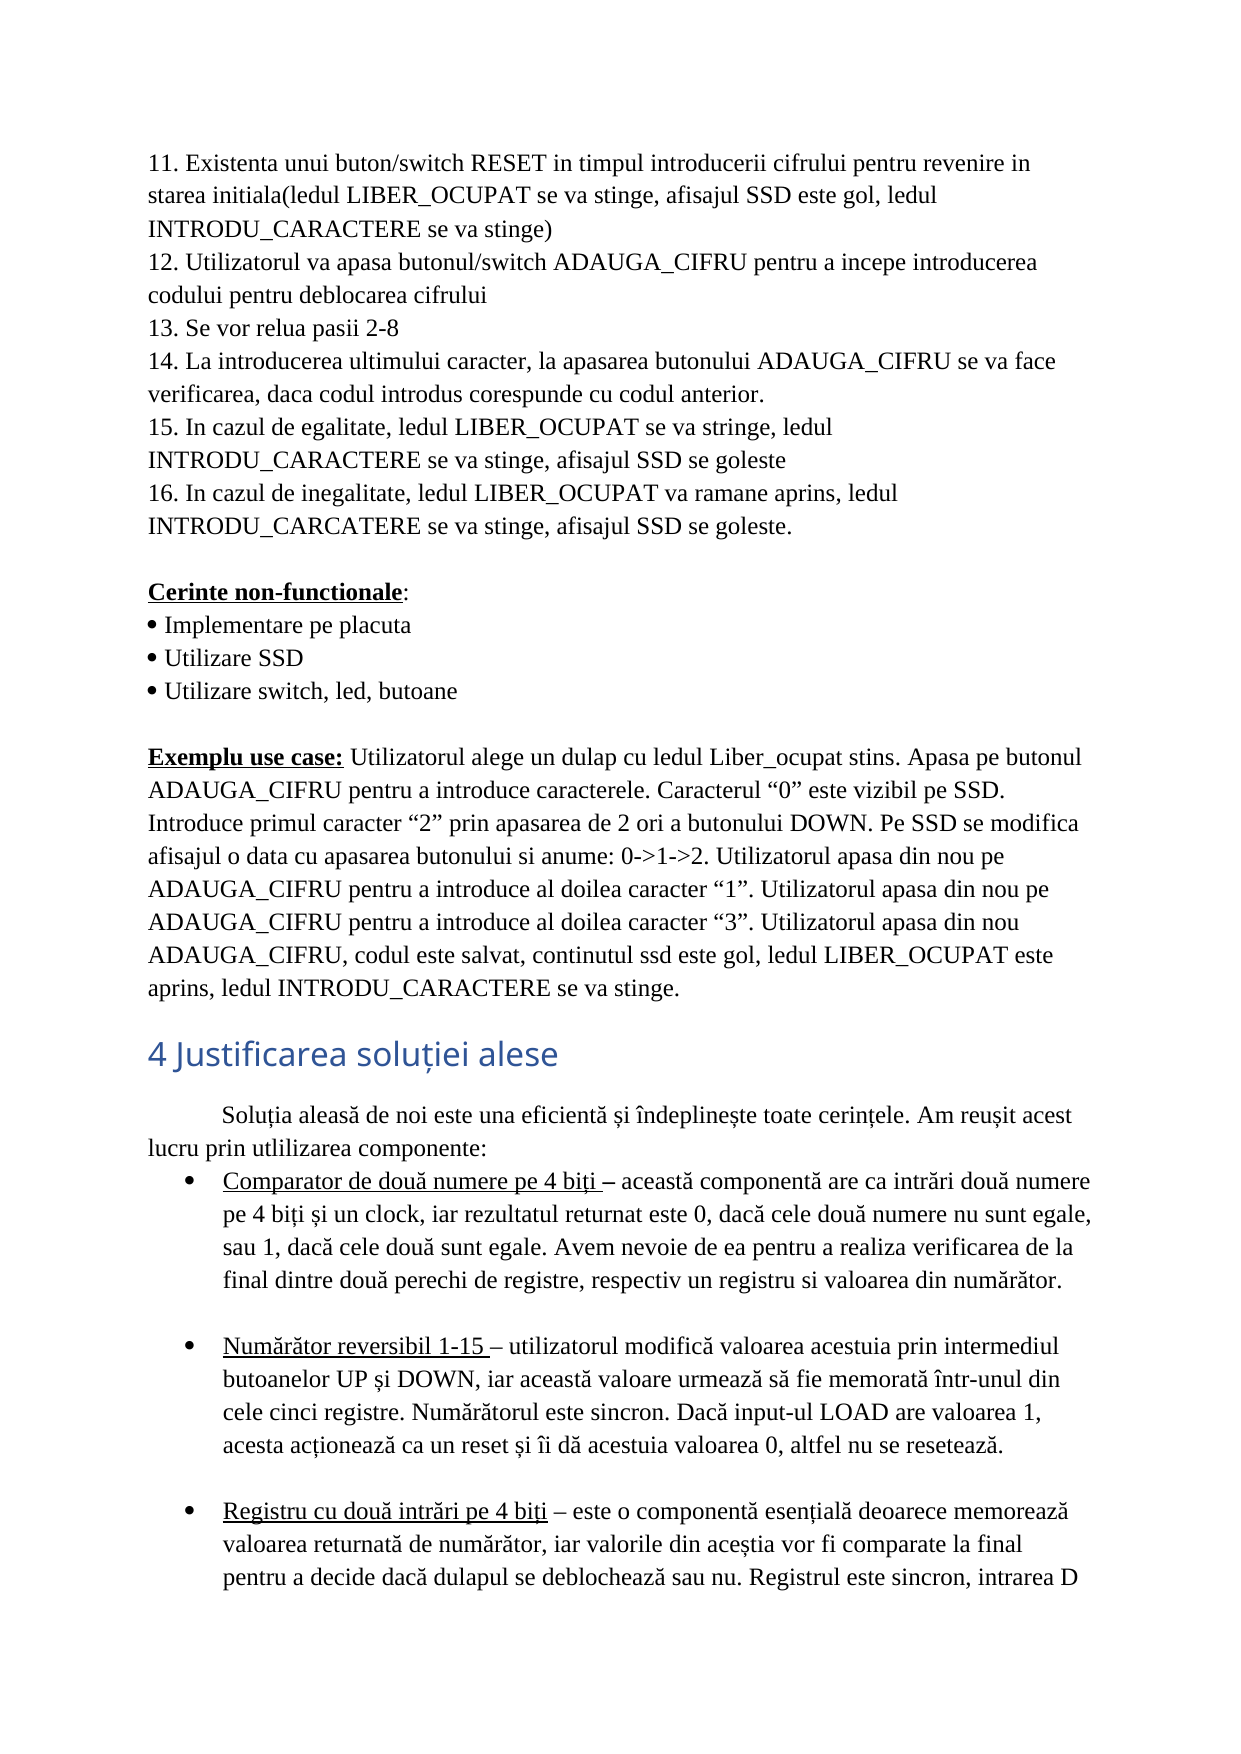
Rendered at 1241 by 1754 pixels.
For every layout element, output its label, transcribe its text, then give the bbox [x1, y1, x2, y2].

text  Utilizare SSD [148, 643, 1093, 672]
text Soluția aleasă de noi este una eficientă și îndeplinește toate cerințele. Am reușit acest lucru prin utlilizarea componente: [148, 1100, 1093, 1162]
list Numărător reversibil 1-15 – utilizatorul modifică valoarea acestuia prin intermediul butoanelor UP și DOWN, iar această valoare urmează să fie memorată într-unul din cele cinci registre. Numărătorul este sincron. Dacă input-ul LOAD are valoarea 1, acesta acționează ca un reset și îi dă acestuia valoarea 0, altfel nu se resetează. [185, 1331, 1093, 1459]
text 14. La introducerea ultimului caracter, la apasarea butonului ADAUGA_CIFRU se va face verificarea, daca codul introdus corespunde cu codul anterior. [148, 346, 1093, 407]
text 13. Se vor relua pasii 2-8 [148, 313, 1093, 341]
list Registru cu două intrări pe 4 biți – este o componentă esențială deoarece memorează valoarea returnată de numărător, iar valorile din aceștia vor fi comparate la final pentru a decide dacă dulapul se deblochează sau nu. Registrul este sincron, intrarea D [185, 1496, 1093, 1591]
text Cerinte non-functionale: [148, 577, 1093, 606]
text  Utilizare switch, led, butoane [148, 676, 1093, 705]
text 12. Utilizatorul va apasa butonul/switch ADAUGA_CIFRU pentru a incepe introducerea codului pentru deblocarea cifrului [148, 247, 1093, 308]
text Exemplu use case: Utilizatorul alege un dulap cu ledul Liber_ocupat stins. Apasa pe butonul ADAUGA_CIFRU pentru a introduce caracterele. Caracterul “0” este vizibil pe SSD. Introduce primul caracter “2” prin apasarea de 2 ori a butonului DOWN. Pe SSD se modifica afisajul o data cu apasarea butonului si anume: 0->1->2. Utilizatorul apasa din nou pe ADAUGA_CIFRU pentru a introduce al doilea caracter “1”. Utilizatorul apasa din nou pe ADAUGA_CIFRU pentru a introduce al doilea caracter “3”. Utilizatorul apasa din nou ADAUGA_CIFRU, codul este salvat, continutul ssd este gol, ledul LIBER_OCUPAT este aprins, ledul INTRODU_CARACTERE se va stinge. [148, 742, 1093, 1002]
text 15. In cazul de egalitate, ledul LIBER_OCUPAT se va stringe, ledul INTRODU_CARACTERE se va stinge, afisajul SSD se goleste [148, 412, 1093, 473]
list Comparator de două numere pe 4 biți – această componentă are ca intrări două numere pe 4 biți și un clock, iar rezultatul returnat este 0, dacă cele două numere nu sunt egale, sau 1, dacă cele două sunt egale. Avem nevoie de ea pentru a realiza verificarea de la final dintre două perechi de registre, respectiv un registru si valoarea din numărător. [185, 1166, 1093, 1294]
text 11. Existenta unui buton/switch RESET in timpul introducerii cifrului pentru revenire in starea initiala(ledul LIBER_OCUPAT se va stinge, afisajul SSD este gol, ledul INTRODU_CARACTERE se va stinge) [148, 148, 1093, 242]
text 16. In cazul de inegalitate, ledul LIBER_OCUPAT va ramane aprins, ledul INTRODU_CARCATERE se va stinge, afisajul SSD se goleste. [148, 478, 1093, 539]
text  Implementare pe placuta [148, 610, 1093, 639]
subtitle 4 Justificarea soluției alese [148, 1031, 1093, 1077]
